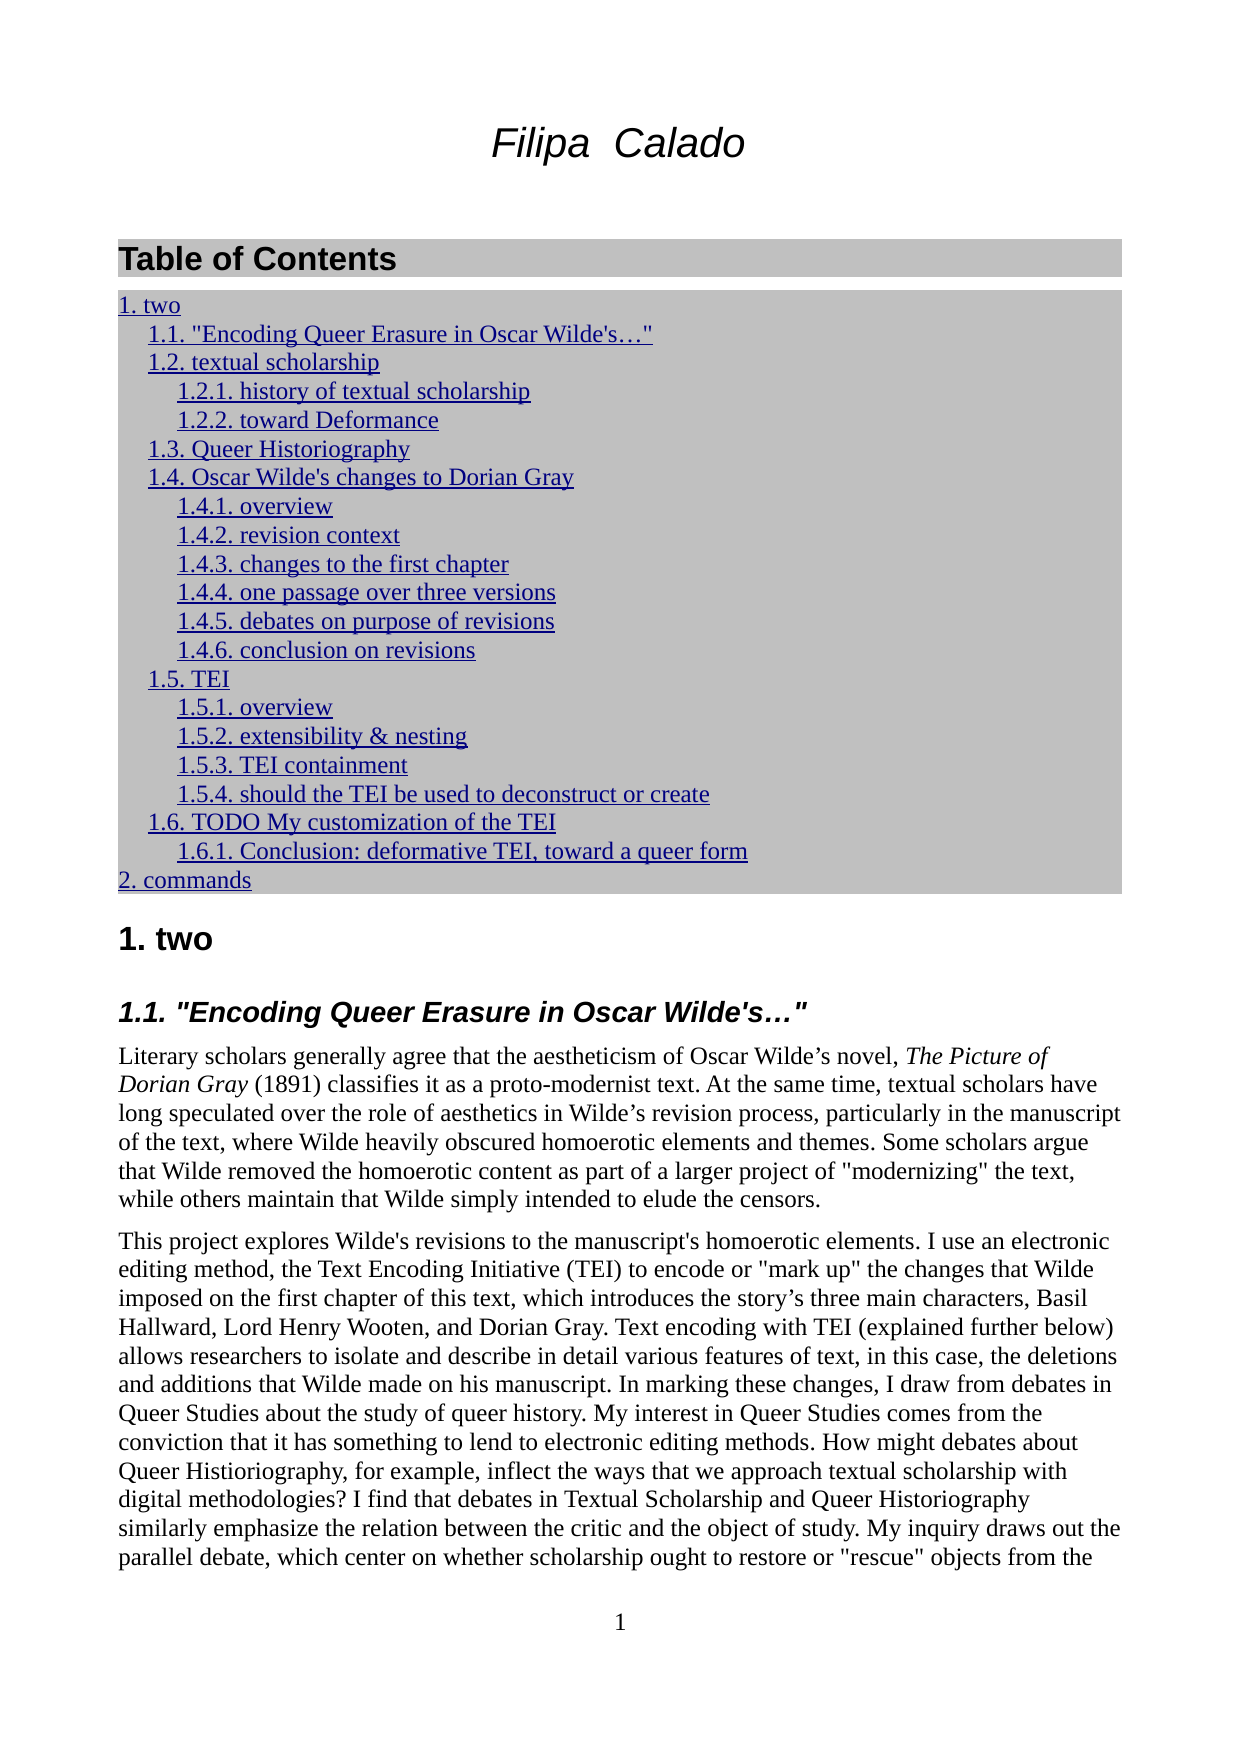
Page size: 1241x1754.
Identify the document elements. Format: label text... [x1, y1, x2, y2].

text This project explores Wilde's revisions to the manuscript's homoerotic elements. I use an electronic editing method, the Text Encoding Initiative (TEI) to encode or "mark up" the changes that Wilde imposed on the first chapter of this text, which introduces the story’s three main characters, Basil Hallward, Lord Henry Wooten, and Dorian Gray. Text encoding with TEI (explained further below) allows researchers to isolate and describe in detail various features of text, in this case, the deletions and additions that Wilde made on his manuscript. In marking these changes, I draw from debates in Queer Studies about the study of queer history. My interest in Queer Studies comes from the conviction that it has something to lend to electronic editing methods. How might debates about Queer Histioriography, for example, inflect the ways that we approach textual scholarship with digital methodologies? I find that debates in Textual Scholarship and Queer Historiography similarly emphasize the relation between the critic and the object of study. My inquiry draws out the parallel debate, which center on whether scholarship ought to restore or "rescue" objects from the [118, 1226, 1122, 1571]
text 1.4.2. revision context [177, 520, 1122, 549]
text 1.4.4. one passage over three versions [177, 577, 1122, 606]
text 1.2.1. history of textual scholarship [177, 376, 1122, 405]
text 2. commands [118, 865, 1122, 894]
text 1.6. TODO My customization of the TEI [148, 807, 1122, 836]
text 1.4. Oscar Wilde's changes to Dorian Gray [148, 462, 1122, 491]
text 1.5.4. should the TEI be used to deconstruct or create [177, 779, 1122, 807]
subtitle Filipa Calado [118, 118, 1122, 166]
text 1.4.5. debates on purpose of revisions [177, 606, 1122, 635]
subtitle Table of Contents [118, 239, 1122, 277]
text 1.3. Queer Historiography [148, 434, 1122, 462]
text 1.5. TEI [148, 664, 1122, 692]
text 1.5.1. overview [177, 692, 1122, 721]
text 1.4.3. changes to the first chapter [177, 549, 1122, 577]
text 1.5.2. extensibility & nesting [177, 721, 1122, 750]
text 1.6.1. Conclusion: deformative TEI, toward a queer form [177, 836, 1122, 865]
text 1.4.6. conclusion on revisions [177, 635, 1122, 664]
subtitle two [118, 919, 1122, 957]
text 1.4.1. overview [177, 491, 1122, 520]
text 1.1. "Encoding Queer Erasure in Oscar Wilde's…" [148, 319, 1122, 347]
text 1.5.3. TEI containment [177, 750, 1122, 779]
subtitle "Encoding Queer Erasure in Oscar Wilde's…" [118, 995, 1122, 1028]
text 1. two [118, 290, 1122, 319]
text 1.2.2. toward Deformance [177, 405, 1122, 434]
text Literary scholars generally agree that the aestheticism of Oscar Wilde’s novel, The Picture of Dorian Gray (1891) classifies it as a proto-modernist text. At the same time, textual scholars have long speculated over the role of aesthetics in Wilde’s revision process, particularly in the manuscript of the text, where Wilde heavily obscured homoerotic elements and themes. Some scholars argue that Wilde removed the homoerotic content as part of a larger project of "modernizing" the text, while others maintain that Wilde simply intended to elude the censors. [118, 1041, 1122, 1213]
text 1.2. textual scholarship [148, 347, 1122, 376]
